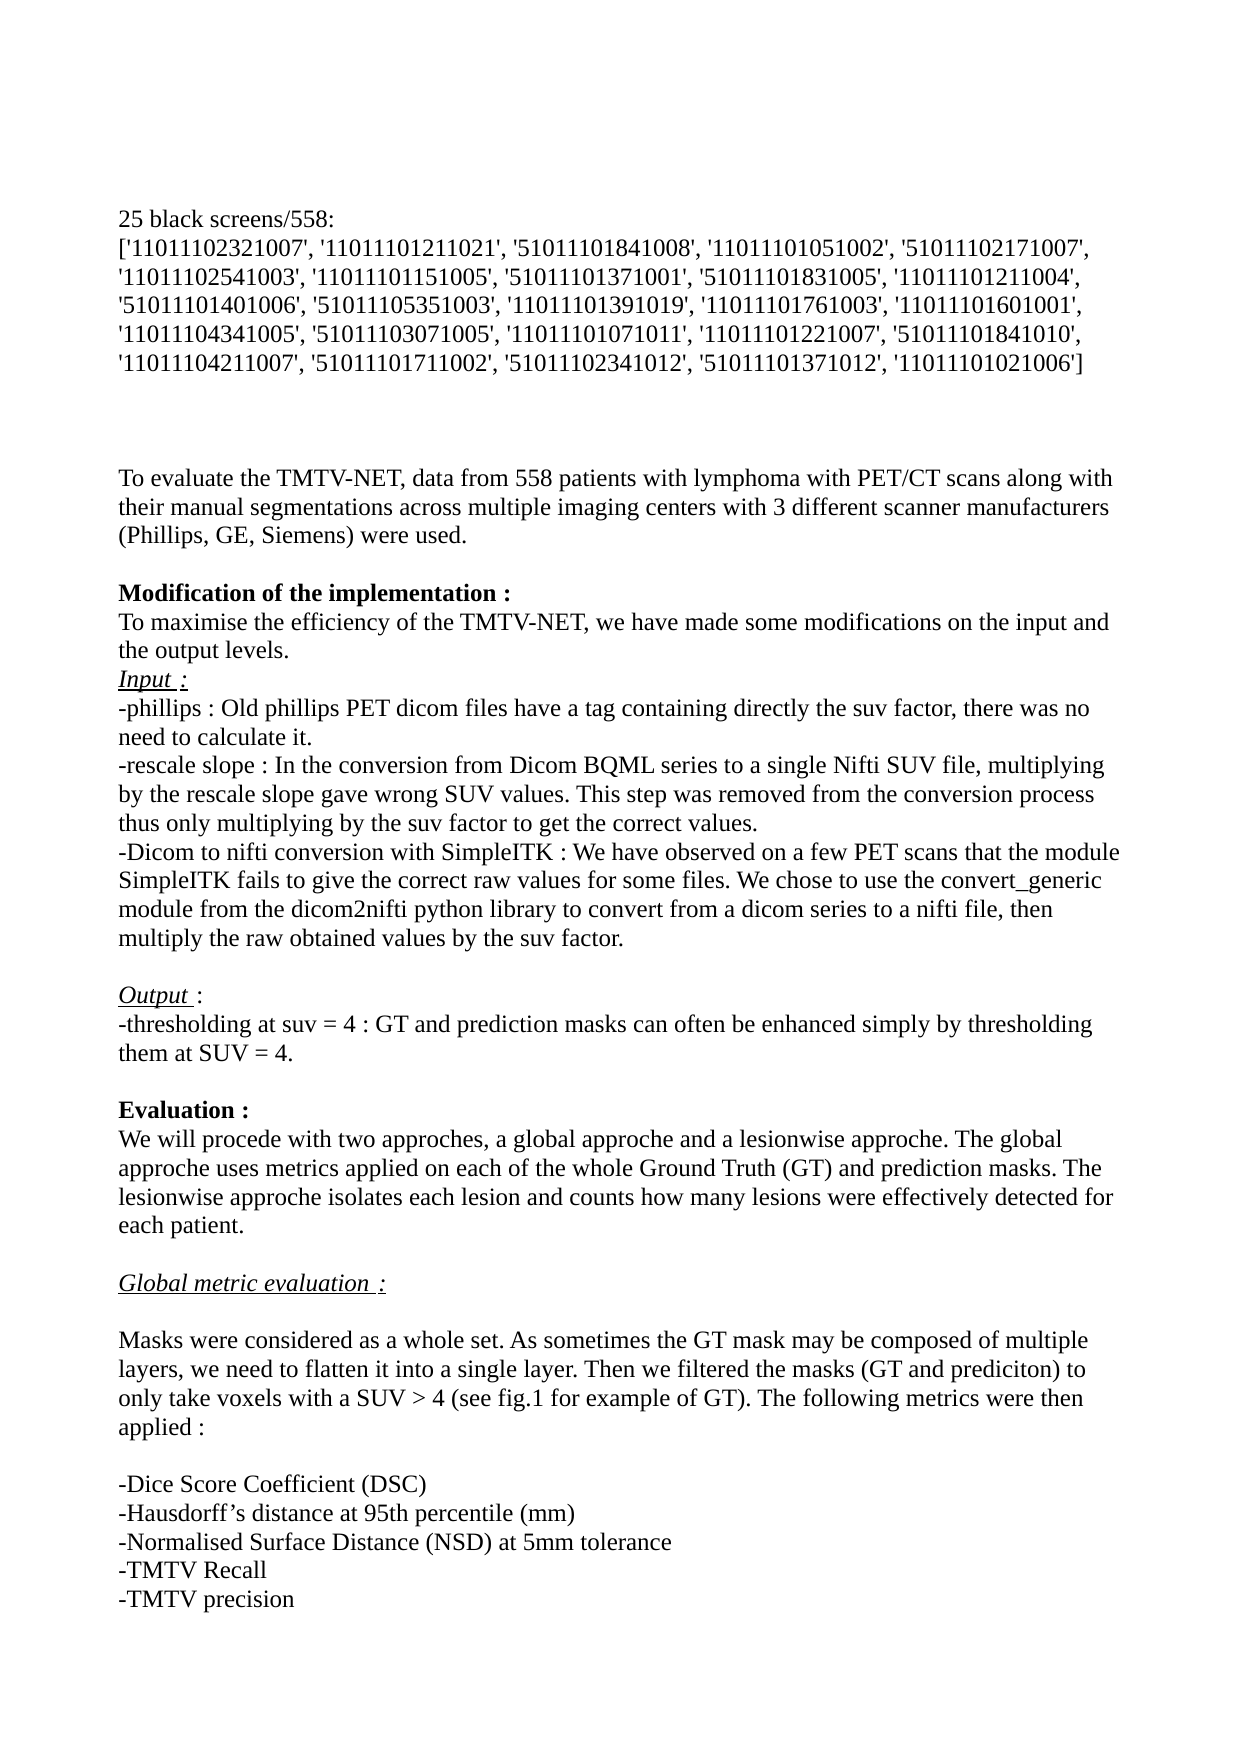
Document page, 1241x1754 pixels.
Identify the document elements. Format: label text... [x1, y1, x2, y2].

text -phillips : Old phillips PET dicom files have a tag containing directly the suv factor, there was no need to calculate it. [118, 693, 1122, 751]
text We will procede with two approches, a global approche and a lesionwise approche. The global approche uses metrics applied on each of the whole Ground Truth (GT) and prediction masks. The lesionwise approche isolates each lesion and counts how many lesions were effectively detected for each patient. [118, 1124, 1122, 1239]
text To maximise the efficiency of the TMTV-NET, we have made some modifications on the input and the output levels. [118, 607, 1122, 664]
text -Normalised Surface Distance (NSD) at 5mm tolerance [118, 1527, 1122, 1556]
text -Dice Score Coefficient (DSC) [118, 1469, 1122, 1498]
text ['11011102321007', '11011101211021', '51011101841008', '11011101051002', '51011102171007', '11011102541003', '11011101151005', '51011101371001', '51011101831005', '11011101211004', '51011101401006', '51011105351003', '11011101391019', '11011101761003', '11011101601001', '11011104341005', '51011103071005', '11011101071011', '11011101221007', '51011101841010', '11011104211007', '51011101711002', '51011102341012', '51011101371012', '11011101021006'] [118, 233, 1122, 377]
text 25 black screens/558: [118, 204, 1122, 233]
text Masks were considered as a whole set. As sometimes the GT mask may be composed of multiple layers, we need to flatten it into a single layer. Then we filtered the masks (GT and prediciton) to only take voxels with a SUV > 4 (see fig.1 for example of GT). The following metrics were then applied : [118, 1326, 1122, 1441]
text Output : [118, 981, 1122, 1009]
text -rescale slope : In the conversion from Dicom BQML series to a single Nifti SUV file, multiplying by the rescale slope gave wrong SUV values. This step was removed from the conversion process thus only multiplying by the suv factor to get the correct values. [118, 751, 1122, 837]
text -Dicom to nifti conversion with SimpleITK : We have observed on a few PET scans that the module SimpleITK fails to give the correct raw values for some files. We chose to use the convert_generic module from the dicom2nifti python library to convert from a dicom series to a nifti file, then multiply the raw obtained values by the suv factor. [118, 837, 1122, 952]
text Evaluation : [118, 1096, 1122, 1124]
text -TMTV precision [118, 1584, 1122, 1613]
text -TMTV Recall [118, 1556, 1122, 1584]
text Input : [118, 664, 1122, 693]
text -Hausdorff’s distance at 95th percentile (mm) [118, 1498, 1122, 1527]
text To evaluate the TMTV-NET, data from 558 patients with lymphoma with PET/CT scans along with their manual segmentations across multiple imaging centers with 3 different scanner manufacturers (Phillips, GE, Siemens) were used. [118, 463, 1122, 549]
text -thresholding at suv = 4 : GT and prediction masks can often be enhanced simply by thresholding them at SUV = 4. [118, 1009, 1122, 1067]
text Global metric evaluation : [118, 1268, 1122, 1297]
text Modification of the implementation : [118, 578, 1122, 607]
